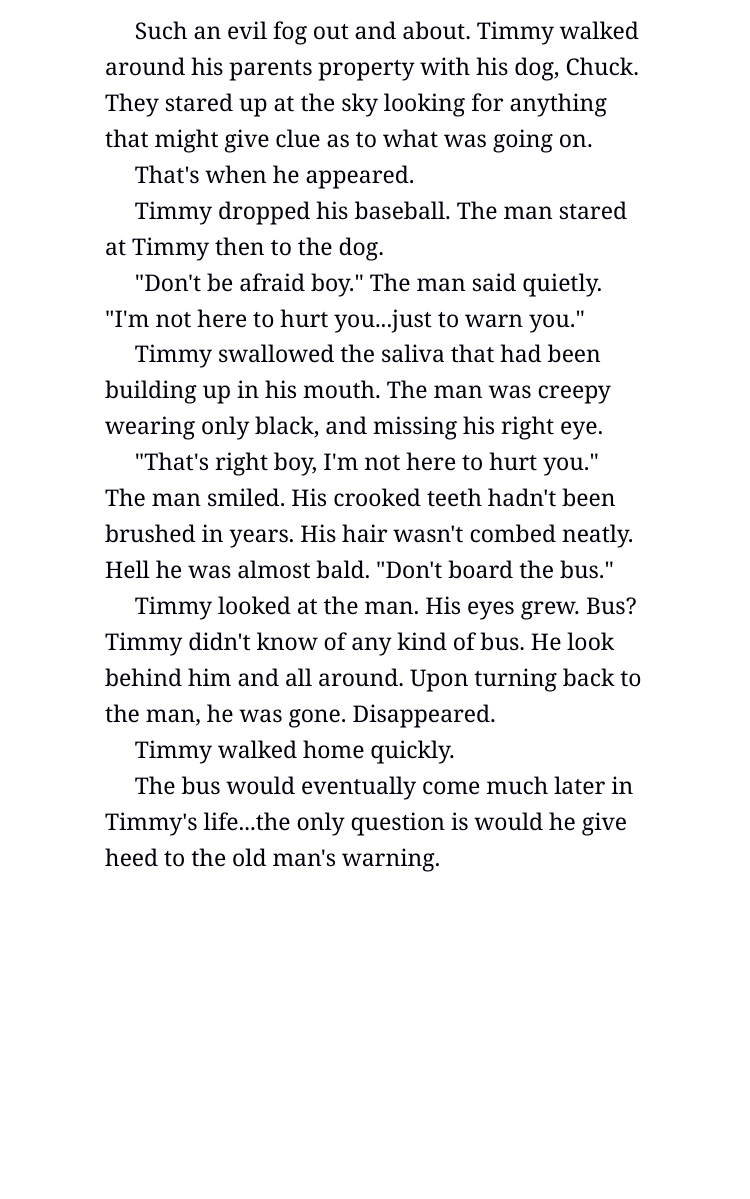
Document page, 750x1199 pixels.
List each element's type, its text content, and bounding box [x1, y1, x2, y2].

text Timmy dropped his baseball. The man stared at Timmy then to the dog. [105, 195, 645, 262]
text Timmy walked home quickly. [105, 734, 645, 765]
text That's when he appeared. [105, 159, 645, 190]
text The bus would eventually come much later in Timmy's life...the only question is would he give heed to the old man's warning. [105, 770, 645, 873]
text Such an evil fog out and about. Timmy walked around his parents property with his dog, Chuck. They stared up at the sky looking for anything that might give clue as to what was going on. [105, 15, 645, 154]
text "Don't be afraid boy." The man said quietly. "I'm not here to hurt you...just to warn you." [105, 267, 645, 334]
text Timmy looked at the man. His eyes grew. Bus? Timmy didn't know of any kind of bus. He look behind him and all around. Upon turning back to the man, he was gone. Disappeared. [105, 590, 645, 729]
text "That's right boy, I'm not here to hurt you." The man smiled. His crooked teeth hadn't been brushed in years. His hair wasn't combed neatly. Hell he was almost bald. "Don't board the bus." [105, 446, 645, 585]
text Timmy swallowed the saliva that had been building up in his mouth. The man was creepy wearing only black, and missing his right eye. [105, 338, 645, 442]
